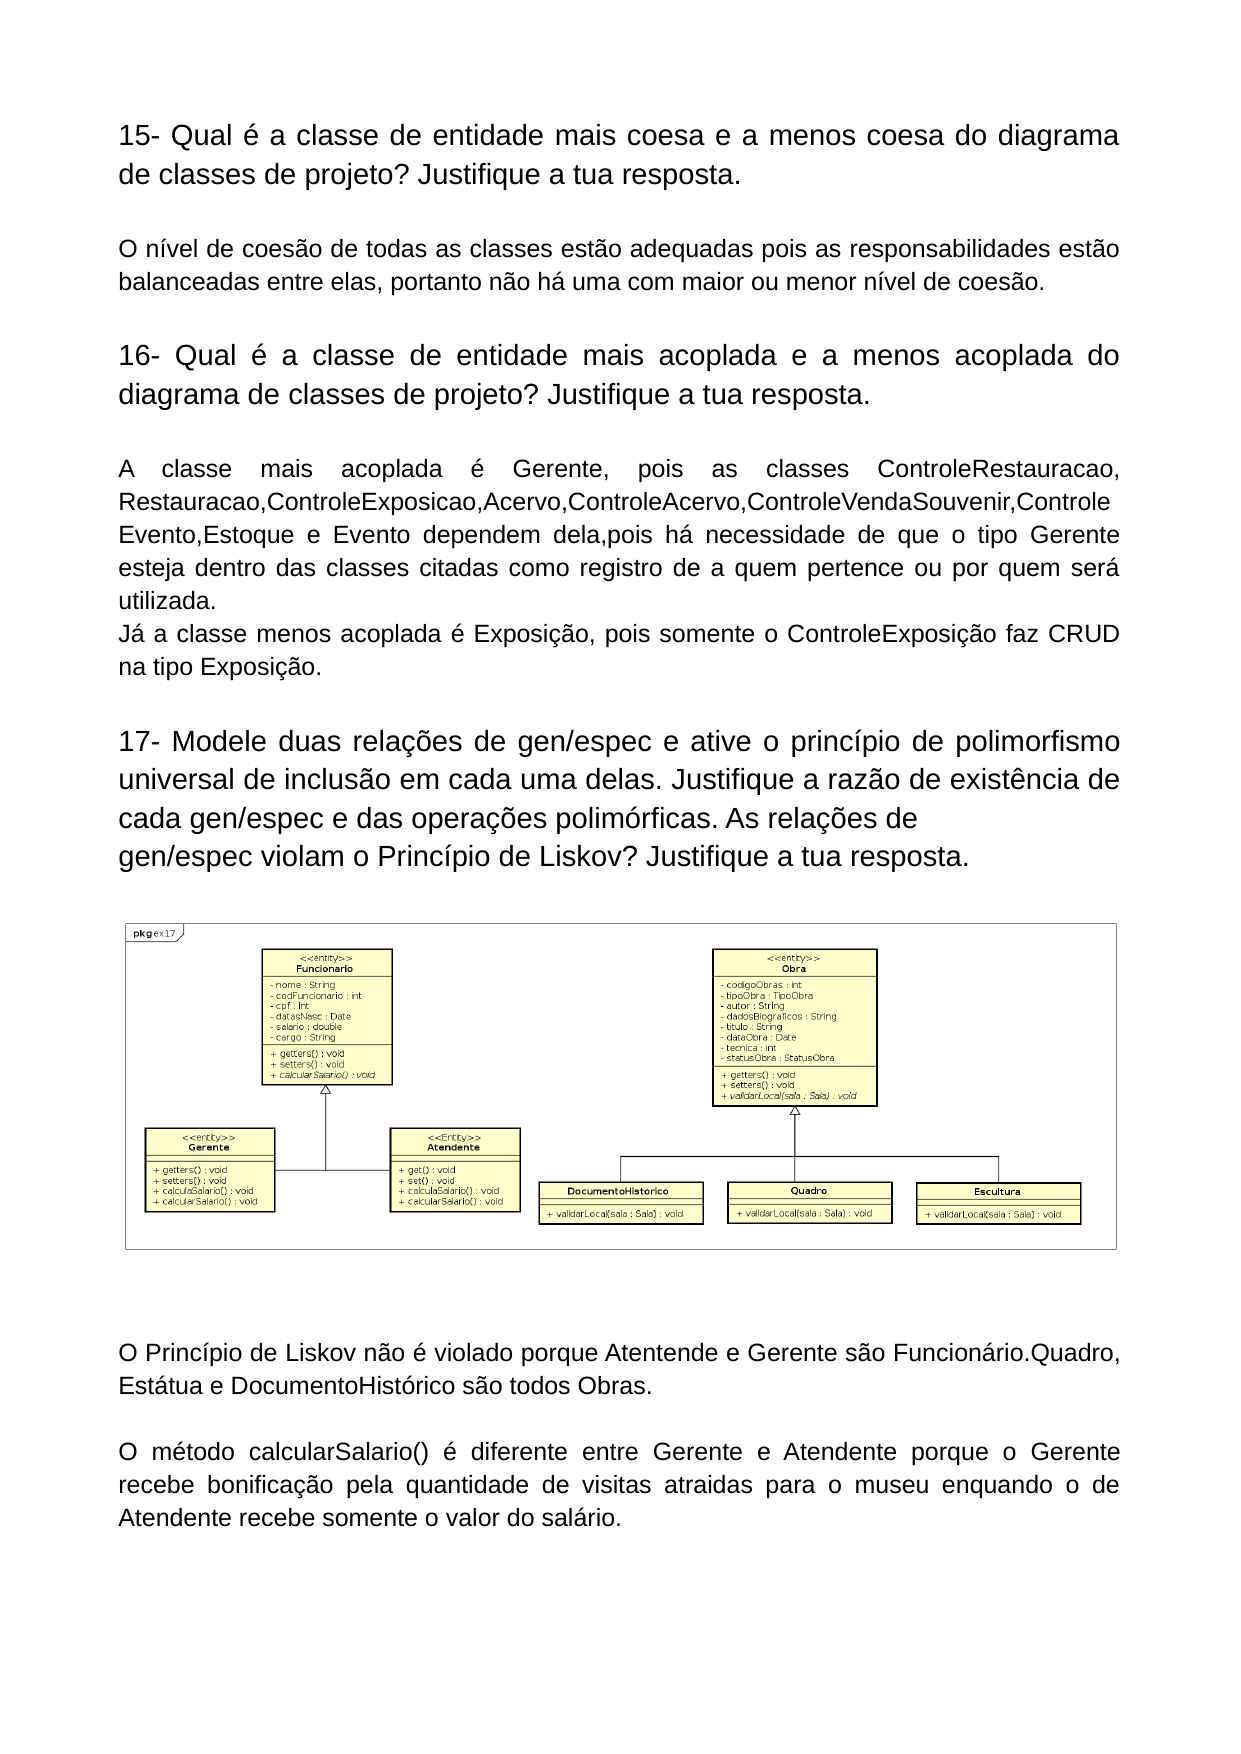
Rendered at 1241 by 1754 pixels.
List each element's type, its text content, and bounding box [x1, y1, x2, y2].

text O Princípio de Liskov não é violado porque Atentende e Gerente são Funcionário.Quadro, Estátua e DocumentoHistórico são todos Obras. [118, 1338, 1122, 1400]
text O nível de coesão de todas as classes estão adequadas pois as responsabilidades estão balanceadas entre elas, portanto não há uma com maior ou menor nível de coesão. [118, 234, 1122, 296]
text Já a classe menos acoplada é Exposição, pois somente o ControleExposição faz CRUD na tipo Exposição. [118, 619, 1122, 681]
text 16- Qual é a classe de entidade mais acoplada e a menos acoplada do diagrama de classes de projeto? Justifique a tua resposta. [118, 338, 1122, 410]
text A classe mais acoplada é Gerente, pois as classes ControleRestauracao, Restauracao,ControleExposicao,Acervo,ControleAcervo,ControleVendaSouvenir,ControleEvento,Estoque e Evento dependem dela,pois há necessidade de que o tipo Gerente esteja dentro das classes citadas como registro de a quem pertence ou por quem será utilizada. [118, 454, 1122, 615]
text gen/espec violam o Princípio de Liskov? Justifique a tua resposta. [118, 839, 1122, 873]
text 15- Qual é a classe de entidade mais coesa e a menos coesa do diagrama de classes de projeto? Justifique a tua resposta. [118, 118, 1122, 190]
picture [118, 916, 1123, 1256]
text O método calcularSalario() é diferente entre Gerente e Atendente porque o Gerente recebe bonificação pela quantidade de visitas atraidas para o museu enquando o de Atendente recebe somente o valor do salário. [118, 1437, 1122, 1532]
text 17- Modele duas relações de gen/espec e ative o princípio de polimorfismo universal de inclusão em cada uma delas. Justifique a razão de existência de cada gen/espec e das operações polimórficas. As relações de [118, 724, 1122, 834]
